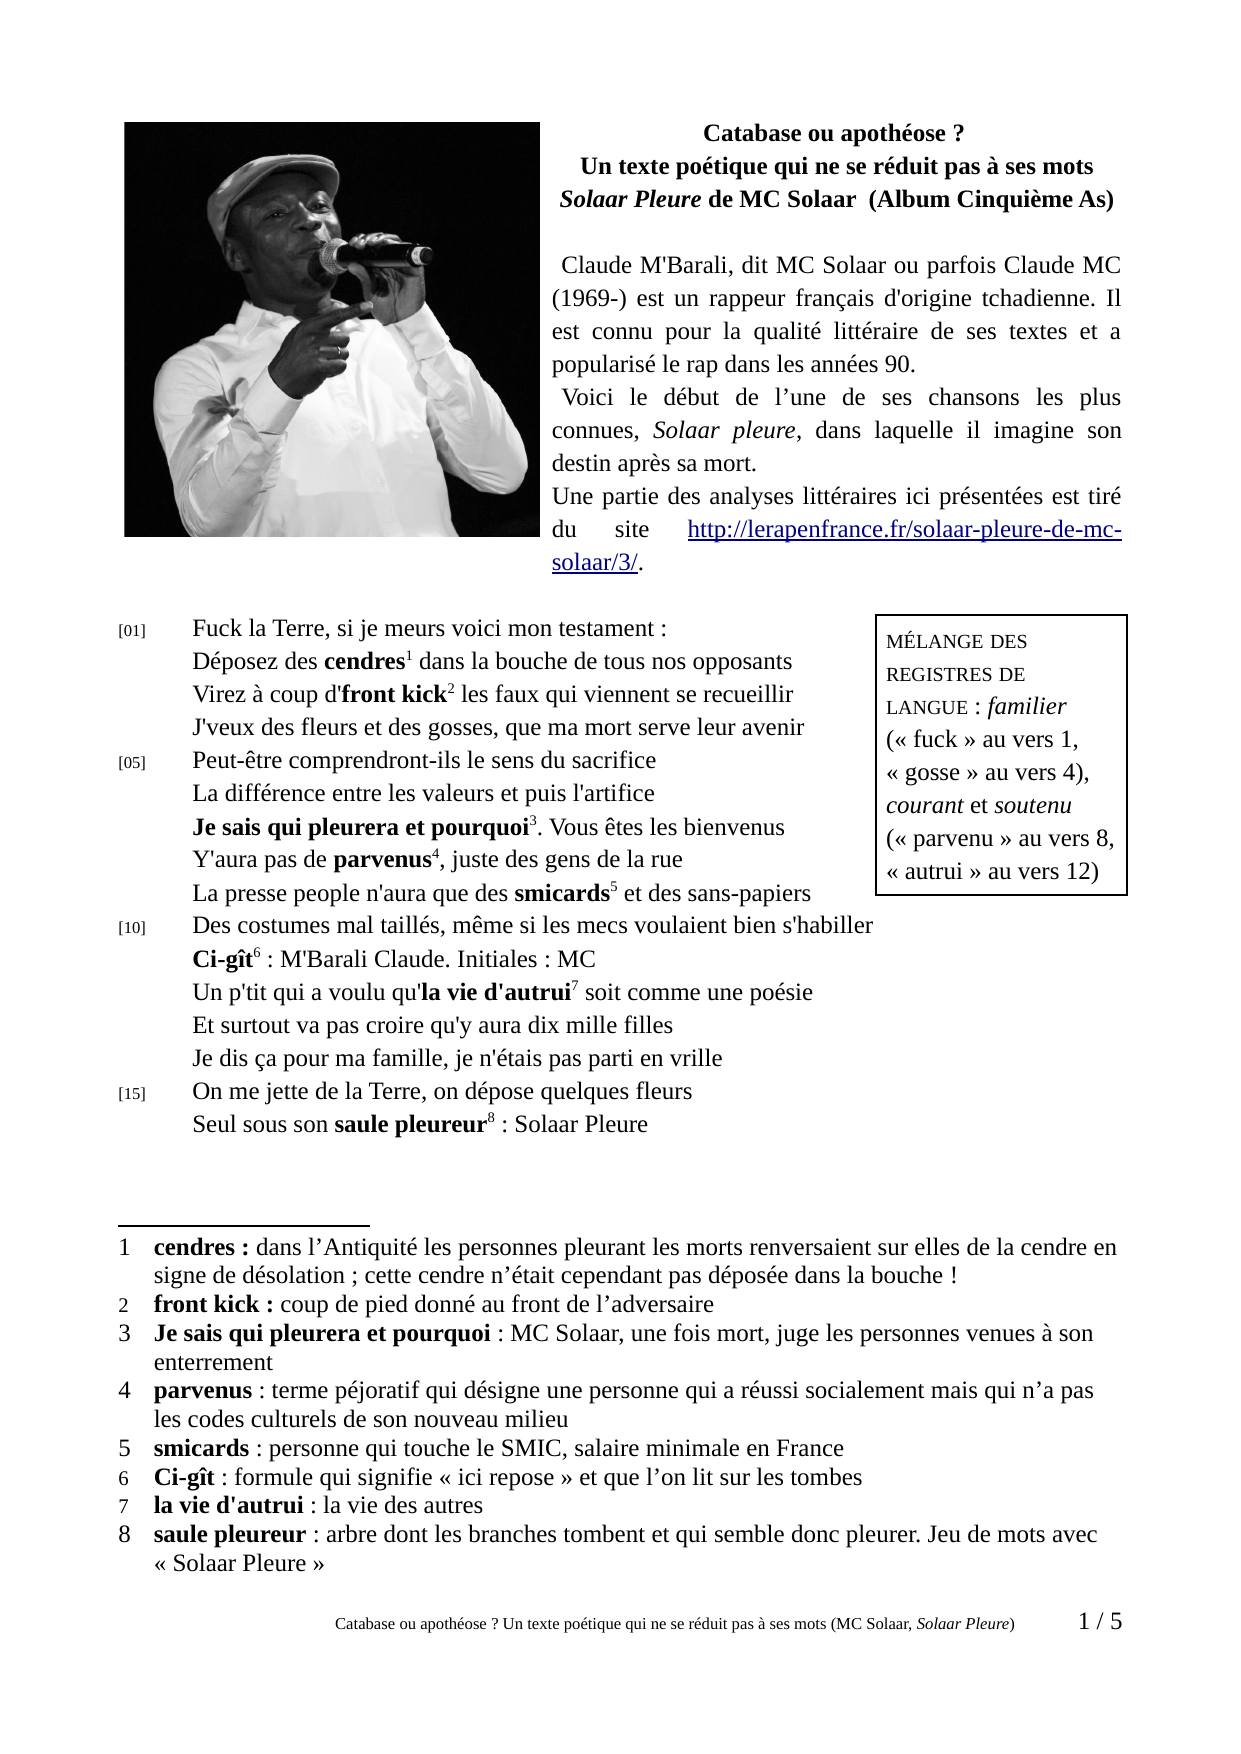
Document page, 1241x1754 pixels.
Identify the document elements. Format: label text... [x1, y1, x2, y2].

text Seul sous son saule pleureur : Solaar Pleure [118, 1109, 1122, 1137]
text saule pleureur : arbre dont les branches tombent et qui semble donc pleurer. Jeu de mots avec « Solaar Pleure » [118, 1519, 1122, 1577]
text Claude M'Barali, dit MC Solaar ou parfois Claude MC (1969-) est un rappeur français d'origine tchadienne. Il est connu pour la qualité littéraire de ses textes et a popularisé le rap dans les années 90. [540, 250, 1122, 378]
text Un texte poétique qui ne se réduit pas à ses mots [540, 151, 1122, 180]
text cendres : dans l’Antiquité les personnes pleurant les morts renversaient sur elles de la cendre en signe de désolation ; cette cendre n’était cependant pas déposée dans la bouche ! [118, 1232, 1122, 1289]
text Je sais qui pleurera et pourquoi : MC Solaar, une fois mort, juge les personnes venues à son enterrement [118, 1318, 1122, 1376]
text smicards : personne qui touche le SMIC, salaire minimale en France [118, 1433, 1122, 1462]
text La presse people n'aura que des smicards et des sans-papiers [118, 878, 1122, 906]
text front kick : coup de pied donné au front de l’adversaire [118, 1289, 1122, 1318]
text Y'aura pas de parvenus, juste des gens de la rue [118, 844, 874, 873]
text Un p'tit qui a voulu qu'la vie d'autrui soit comme une poésie [118, 977, 1122, 1005]
text [01] Fuck la Terre, si je meurs voici mon testament : [118, 613, 1122, 896]
text mélange des registres de langue : familier (« fuck » au vers 1, « gosse » au vers 4), courant et soutenu (« parvenu » au vers 8, « autrui » au vers 12) [886, 625, 1117, 885]
text Ci-gît : formule qui signifie « ici repose » et que l’on lit sur les tombes [118, 1462, 1122, 1491]
text [15] On me jette de la Terre, on dépose quelques fleurs [118, 1076, 1122, 1104]
text Voici le début de l’une de ses chansons les plus connues, Solaar pleure, dans laquelle il imagine son destin après sa mort. [540, 382, 1122, 477]
text [10] Des costumes mal taillés, même si les mecs voulaient bien s'habiller [118, 911, 1122, 939]
text Ci-gît : M'Barali Claude. Initiales : MC [118, 944, 1122, 972]
text Je dis ça pour ma famille, je n'étais pas parti en vrille [118, 1043, 1122, 1071]
text Déposez des cendres dans la bouche de tous nos opposants [118, 646, 874, 675]
text parvenus : terme péjoratif qui désigne une personne qui a réussi socialement mais qui n’a pas les codes culturels de son nouveau milieu [118, 1376, 1122, 1433]
text La différence entre les valeurs et puis l'artifice [118, 778, 874, 807]
text J'veux des fleurs et des gosses, que ma mort serve leur avenir [118, 712, 874, 741]
text Une partie des analyses littéraires ici présentées est tiré du site http://lerapenfrance.fr/solaar-pleure-de-mc-solaar/3/. [118, 481, 1122, 576]
text Je sais qui pleurera et pourquoi. Vous êtes les bienvenus [118, 812, 874, 840]
text Solaar Pleure de MC Solaar (Album Cinquième As) [540, 184, 1122, 213]
text [01] Fuck la Terre, si je meurs voici mon testament : [877, 616, 1126, 894]
text la vie d'autrui : la vie des autres [118, 1491, 1122, 1519]
text Virez à coup d'front kick les faux qui viennent se recueillir [118, 679, 874, 708]
text [05] Peut-être comprendront-ils le sens du sacrifice [118, 746, 874, 774]
picture [124, 122, 540, 537]
text Catabase ou apothéose ? [118, 118, 1122, 147]
text Et surtout va pas croire qu'y aura dix mille filles [118, 1010, 1122, 1038]
